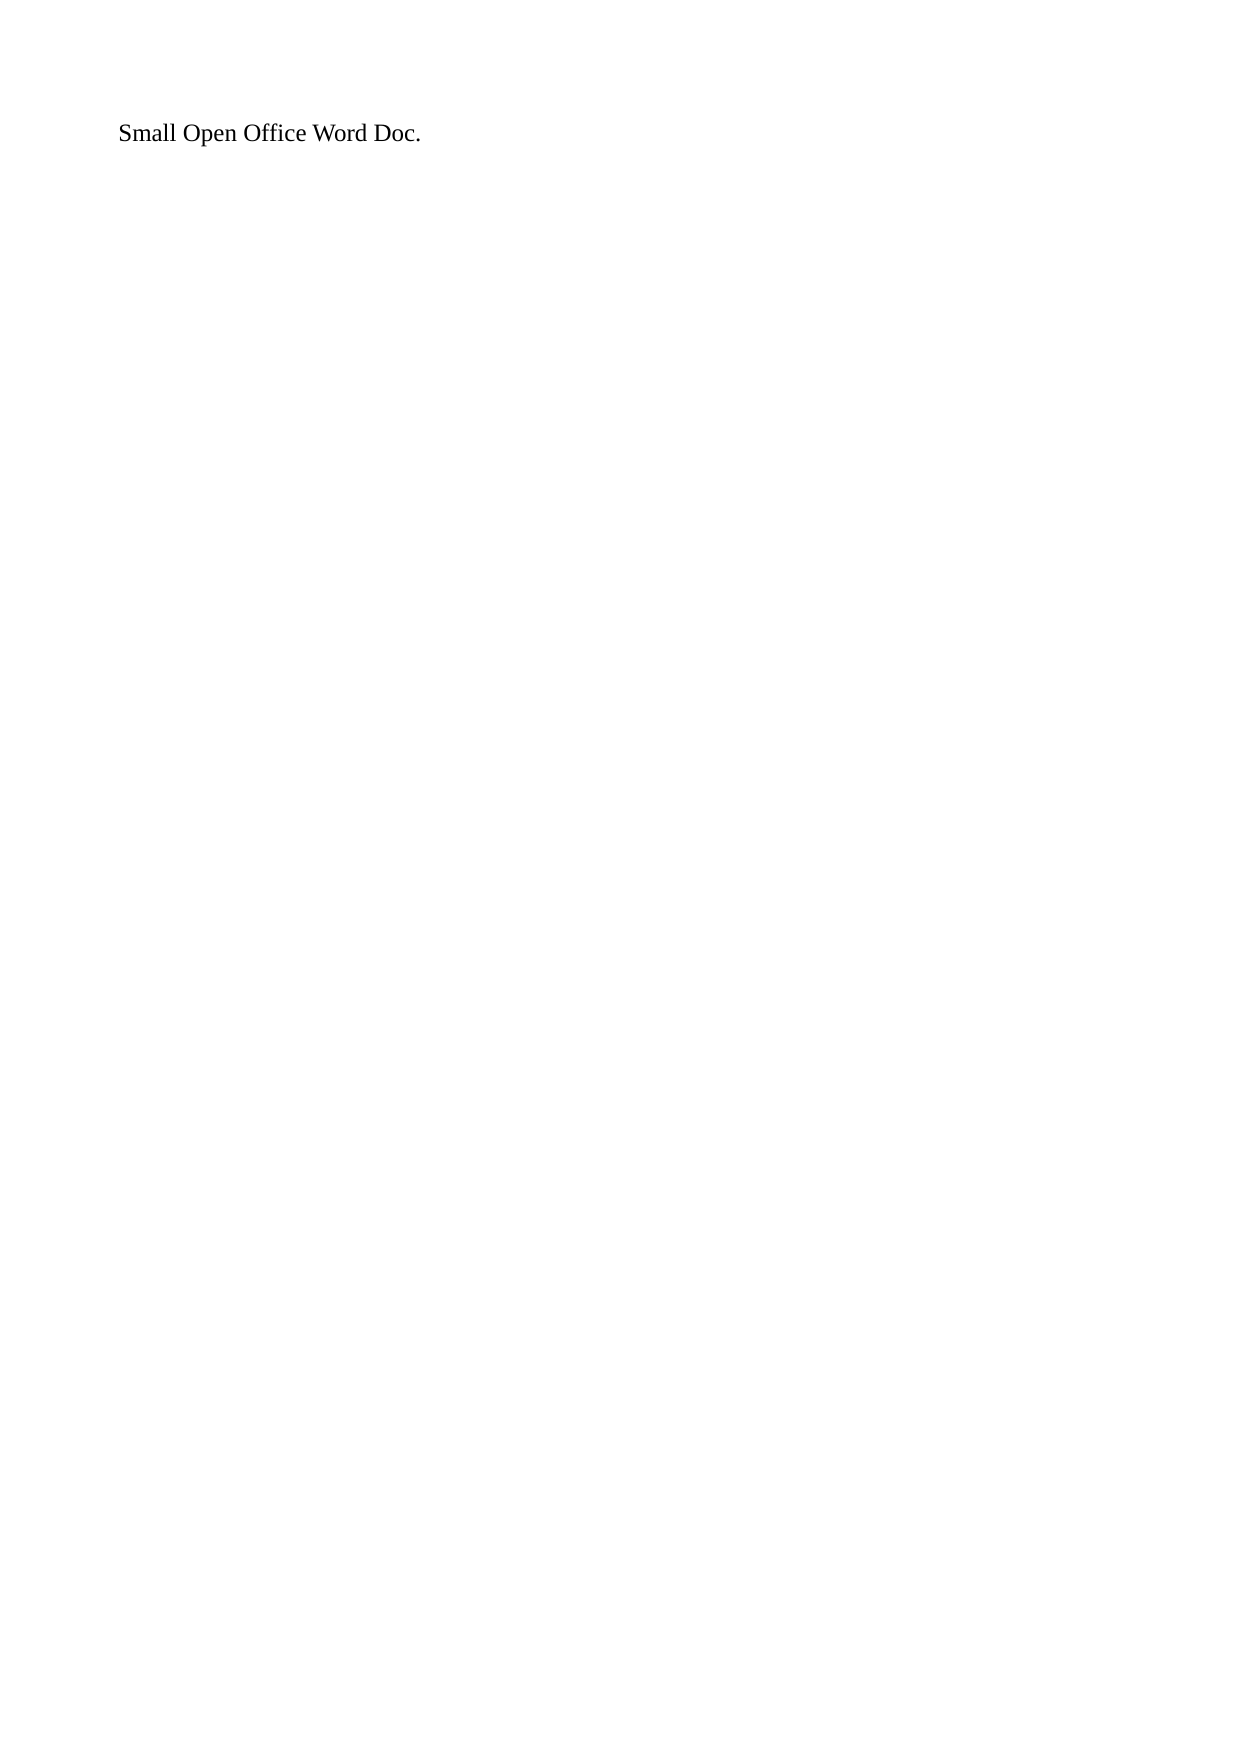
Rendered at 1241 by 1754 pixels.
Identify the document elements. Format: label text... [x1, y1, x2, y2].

text Small Open Office Word Doc. [118, 118, 1122, 147]
